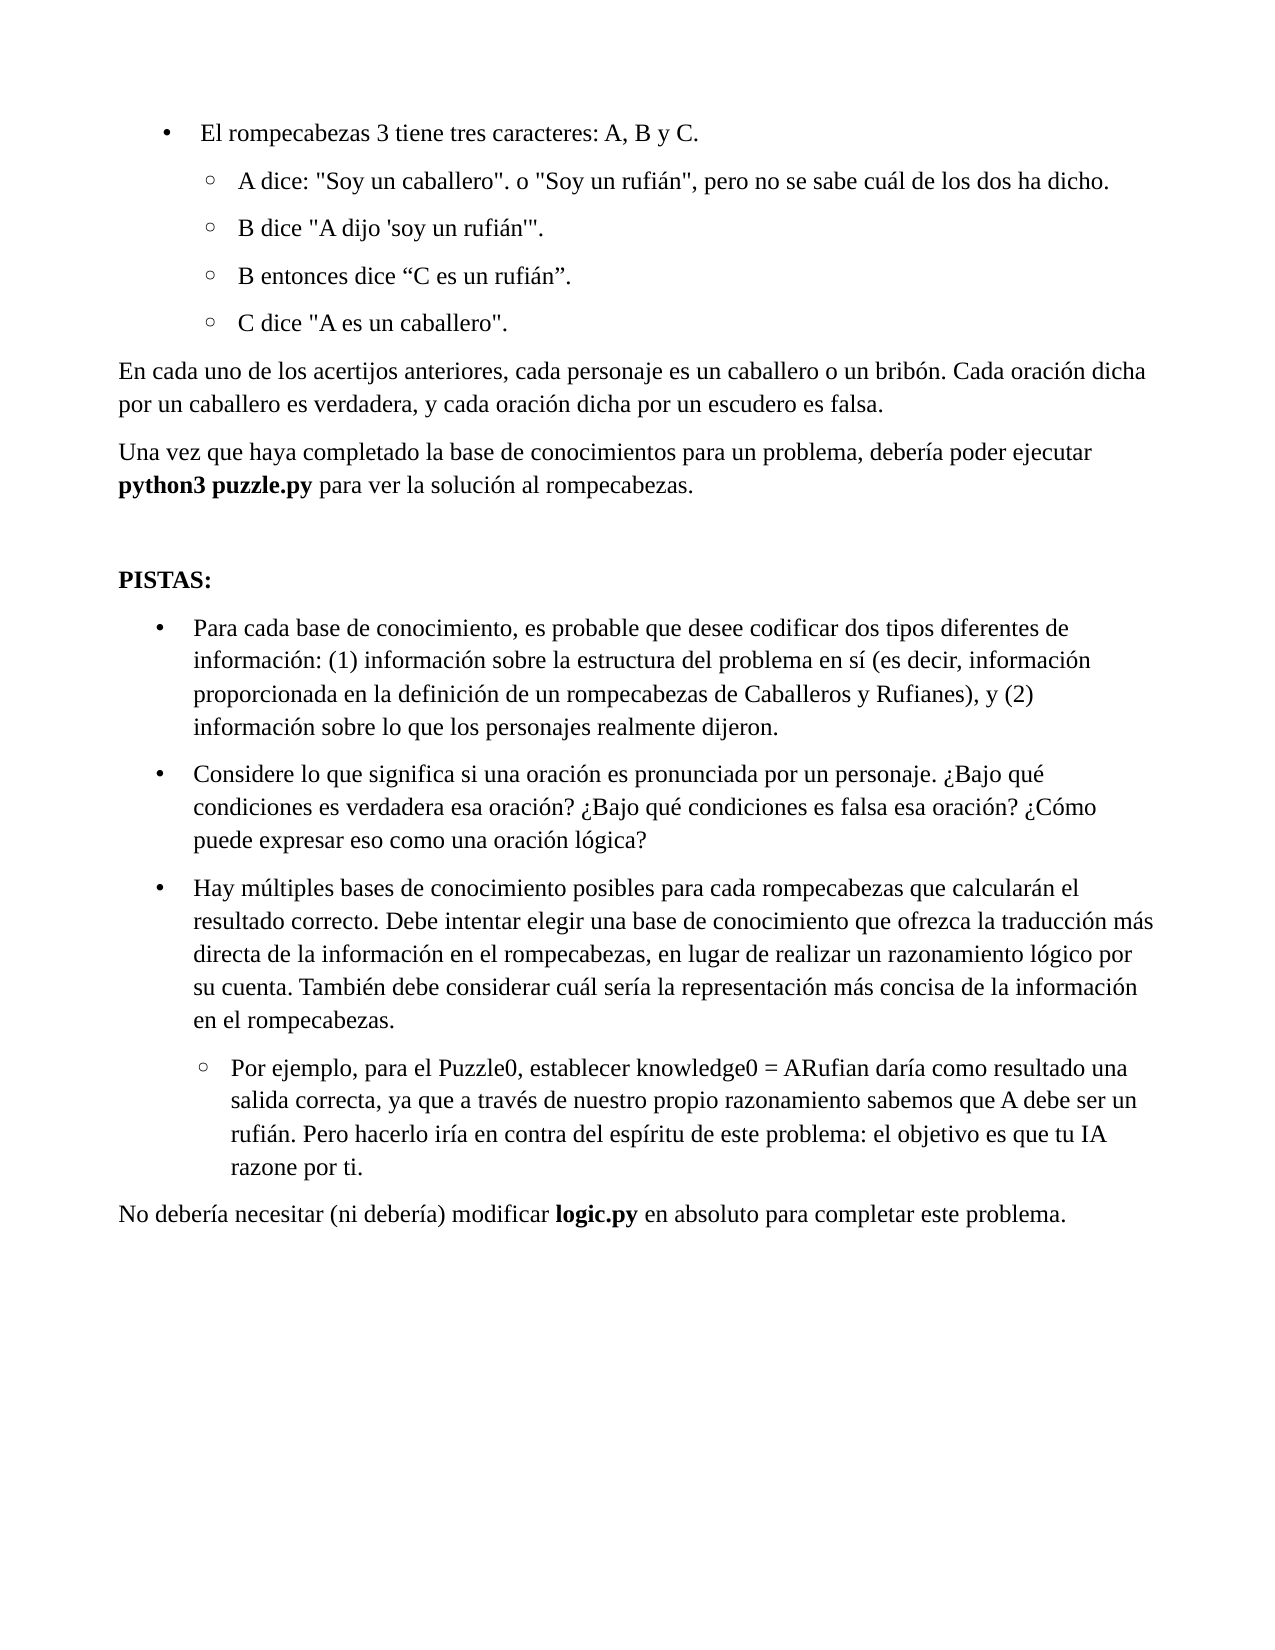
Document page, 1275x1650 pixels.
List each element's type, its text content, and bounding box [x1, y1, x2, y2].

text Una vez que haya completado la base de conocimientos para un problema, debería poder ejecutar python3 puzzle.py para ver la solución al rompecabezas. [118, 437, 1157, 498]
list B entonces dice “C es un rufián”. [200, 261, 1157, 290]
text PISTAS: [118, 565, 1157, 594]
list Hay múltiples bases de conocimiento posibles para cada rompecabezas que calcularán el resultado correcto. Debe intentar elegir una base de conocimiento que ofrezca la traducción más directa de la información en el rompecabezas, en lugar de realizar un razonamiento lógico por su cuenta. También debe considerar cuál sería la representación más concisa de la información en el rompecabezas. [156, 873, 1157, 1034]
list El rompecabezas 3 tiene tres caracteres: A, B y C. [163, 118, 1157, 147]
list Para cada base de conocimiento, es probable que desee codificar dos tipos diferentes de información: (1) información sobre la estructura del problema en sí (es decir, información proporcionada en la definición de un rompecabezas de Caballeros y Rufianes), y (2) información sobre lo que los personajes realmente dijeron. [156, 613, 1157, 740]
list Considere lo que significa si una oración es pronunciada por un personaje. ¿Bajo qué condiciones es verdadera esa oración? ¿Bajo qué condiciones es falsa esa oración? ¿Cómo puede expresar eso como una oración lógica? [156, 759, 1157, 854]
text No debería necesitar (ni debería) modificar logic.py en absoluto para completar este problema. [118, 1199, 1157, 1228]
list A dice: "Soy un caballero". o "Soy un rufián", pero no se sabe cuál de los dos ha dicho. [200, 166, 1157, 194]
list Por ejemplo, para el Puzzle0, establecer knowledge0 = ARufian daría como resultado una salida correcta, ya que a través de nuestro propio razonamiento sabemos que A debe ser un rufián. Pero hacerlo iría en contra del espíritu de este problema: el objetivo es que tu IA razone por ti. [193, 1053, 1157, 1180]
text En cada uno de los acertijos anteriores, cada personaje es un caballero o un bribón. Cada oración dicha por un caballero es verdadera, y cada oración dicha por un escudero es falsa. [118, 356, 1157, 418]
list B dice "A dijo 'soy un rufián'". [200, 213, 1157, 242]
list C dice "A es un caballero". [200, 308, 1157, 337]
